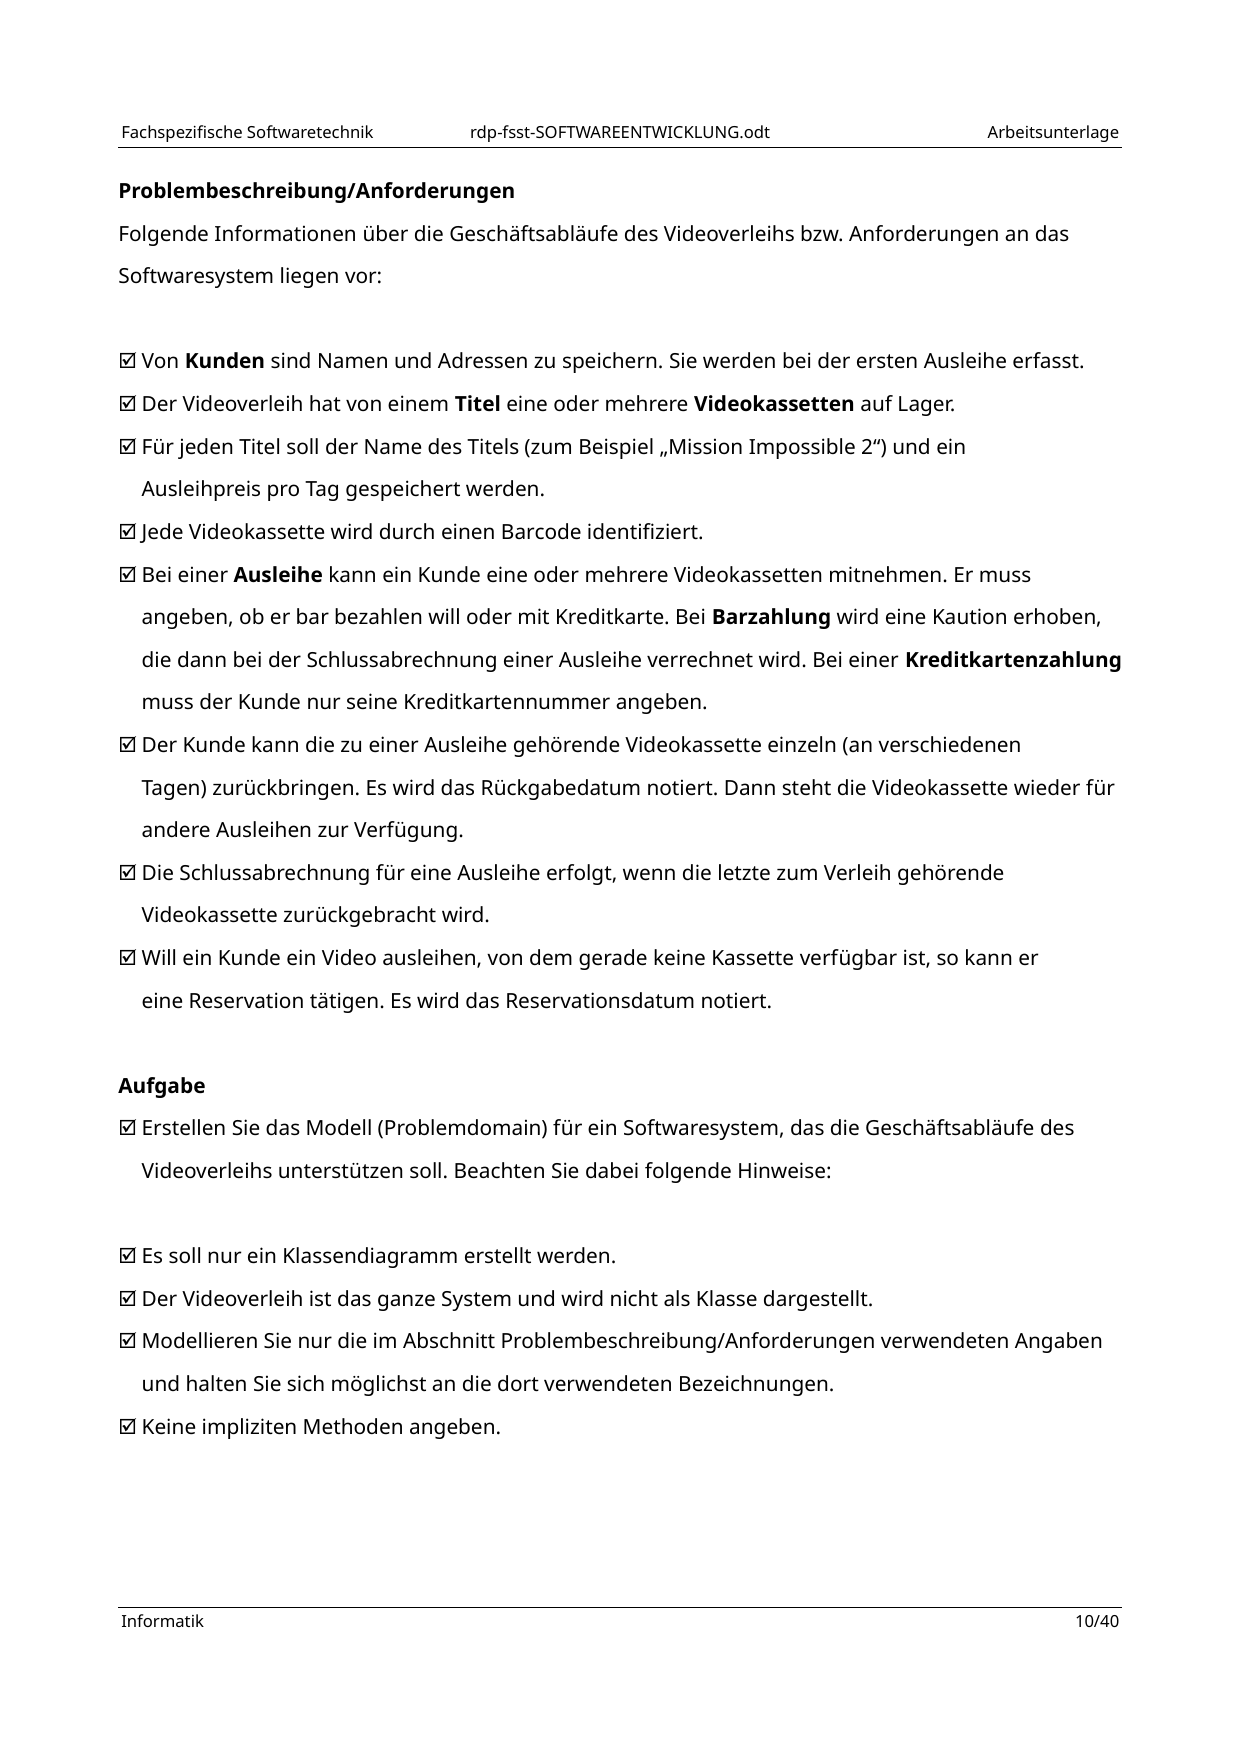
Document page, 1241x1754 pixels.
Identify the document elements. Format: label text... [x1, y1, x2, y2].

list Erstellen Sie das Modell (Problemdomain) für ein Softwaresystem, das die Geschäftsabläufe des Videoverleihs unterstützen soll. Beachten Sie dabei folgende Hinweise: [118, 1113, 1122, 1227]
list Die Schlussabrechnung für eine Ausleihe erfolgt, wenn die letzte zum Verleih gehörende [118, 858, 1122, 886]
list Von Kunden sind Namen und Adressen zu speichern. Sie werden bei der ersten Ausleihe erfasst. [118, 347, 1122, 375]
text Problembeschreibung/Anforderungen [118, 176, 1122, 205]
text Folgende Informationen über die Geschäftsabläufe des Videoverleihs bzw. Anforderungen an das Softwaresystem liegen vor: [118, 219, 1122, 290]
list Der Kunde kann die zu einer Ausleihe gehörende Videokassette einzeln (an verschiedenen [118, 730, 1122, 758]
list Modellieren Sie nur die im Abschnitt Problembeschreibung/Anforderungen verwendeten Angaben und halten Sie sich möglichst an die dort verwendeten Bezeichnungen. [118, 1327, 1122, 1398]
list Der Videoverleih ist das ganze System und wird nicht als Klasse dargestellt. [118, 1284, 1122, 1312]
list Will ein Kunde ein Video ausleihen, von dem gerade keine Kassette verfügbar ist, so kann er [118, 943, 1122, 972]
list Ausleihpreis pro Tag gespeichert werden. [118, 474, 1122, 503]
list Bei einer Ausleihe kann ein Kunde eine oder mehrere Videokassetten mitnehmen. Er muss [118, 560, 1122, 588]
list Videokassette zurückgebracht wird. [118, 901, 1122, 929]
list Keine impliziten Methoden angeben. [118, 1412, 1122, 1440]
list Der Videoverleih hat von einem Titel eine oder mehrere Videokassetten auf Lager. [118, 389, 1122, 418]
list Tagen) zurückbringen. Es wird das Rückgabedatum notiert. Dann steht die Videokassette wieder für andere Ausleihen zur Verfügung. [118, 773, 1122, 844]
list Es soll nur ein Klassendiagramm erstellt werden. [118, 1241, 1122, 1270]
list Für jeden Titel soll der Name des Titels (zum Beispiel „Mission Impossible 2“) und ein [118, 432, 1122, 460]
list eine Reservation tätigen. Es wird das Reservationsdatum notiert. [118, 986, 1122, 1014]
list Jede Videokassette wird durch einen Barcode identifiziert. [118, 517, 1122, 546]
text Aufgabe [118, 1071, 1122, 1099]
list angeben, ob er bar bezahlen will oder mit Kreditkarte. Bei Barzahlung wird eine Kaution erhoben, die dann bei der Schlussabrechnung einer Ausleihe verrechnet wird. Bei einer Kreditkartenzahlung muss der Kunde nur seine Kreditkartennummer angeben. [118, 602, 1122, 716]
